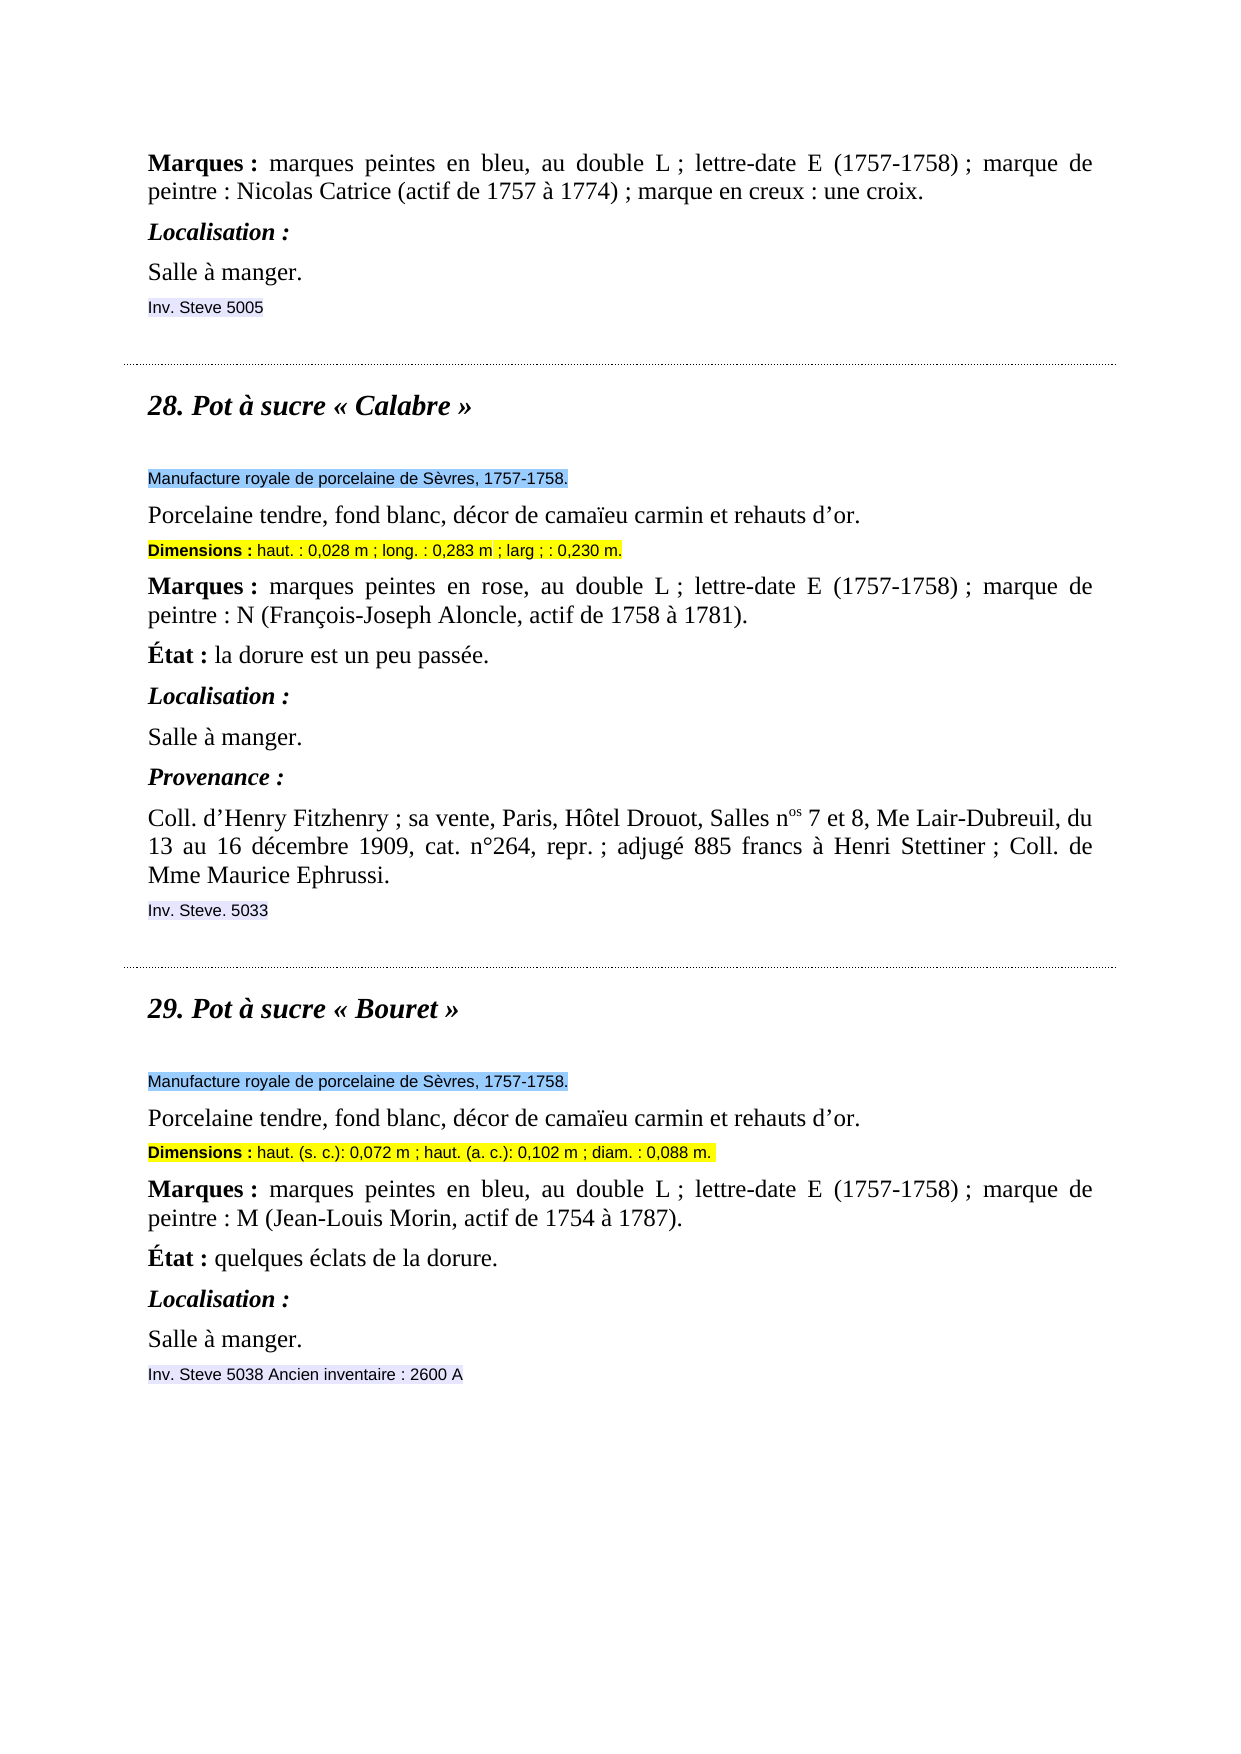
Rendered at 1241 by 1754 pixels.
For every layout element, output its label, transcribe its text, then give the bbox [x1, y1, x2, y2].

text Salle à manger. [148, 257, 1093, 286]
text Inv. Steve. 5033 [268, 901, 1093, 920]
text Marques : marques peintes en bleu, au double L ; lettre-date E (1757-1758) ; marque de peintre : Nicolas Catrice (actif de 1757 à 1774) ; marque en creux : une croix. [148, 148, 1093, 205]
text État : quelques éclats de la dorure. [148, 1243, 1093, 1272]
text Inv. Steve 5038 Ancien inventaire : 2600 A [463, 1365, 1093, 1384]
text Coll. d’Henry Fitzhenry ; sa vente, Paris, Hôtel Drouot, Salles nos 7 et 8, Me Lair-Dubreuil, du 13 au 16 décembre 1909, cat. n°264, repr. ; adjugé 885 francs à Henri Stettiner ; Coll. de Mme Maurice Ephrussi. [148, 803, 1093, 889]
text Dimensions : haut. (s. c.): 0,072 m ; haut. (a. c.): 0,102 m ; diam. : 0,088 m. [716, 1143, 1093, 1162]
text Porcelaine tendre, fond blanc, décor de camaïeu carmin et rehauts d’or. [148, 500, 1093, 529]
text Localisation : [148, 1284, 1093, 1313]
text Inv. Steve 5005 [263, 298, 1093, 317]
text Manufacture royale de porcelaine de Sèvres, 1757-1758. [568, 1072, 1093, 1091]
text Provenance : [148, 762, 1093, 791]
text Localisation : [148, 217, 1093, 246]
text Dimensions : haut. : 0,028 m ; long. : 0,283 m ; larg ; : 0,230 m. [622, 540, 1093, 559]
text Marques : marques peintes en rose, au double L ; lettre-date E (1757-1758) ; marque de peintre : N (François-Joseph Aloncle, actif de 1758 à 1781). [148, 571, 1093, 629]
text Salle à manger. [148, 1324, 1093, 1353]
text État : la dorure est un peu passée. [148, 641, 1093, 669]
text Salle à manger. [148, 722, 1093, 750]
text Porcelaine tendre, fond blanc, décor de camaïeu carmin et rehauts d’or. [148, 1103, 1093, 1131]
subtitle Pot à sucre « Bouret » [124, 967, 1116, 1048]
subtitle Pot à sucre « Calabre » [124, 364, 1116, 445]
text Localisation : [148, 681, 1093, 710]
text Manufacture royale de porcelaine de Sèvres, 1757-1758. [568, 469, 1093, 488]
text Marques : marques peintes en bleu, au double L ; lettre-date E (1757-1758) ; marque de peintre : M (Jean-Louis Morin, actif de 1754 à 1787). [148, 1174, 1093, 1232]
